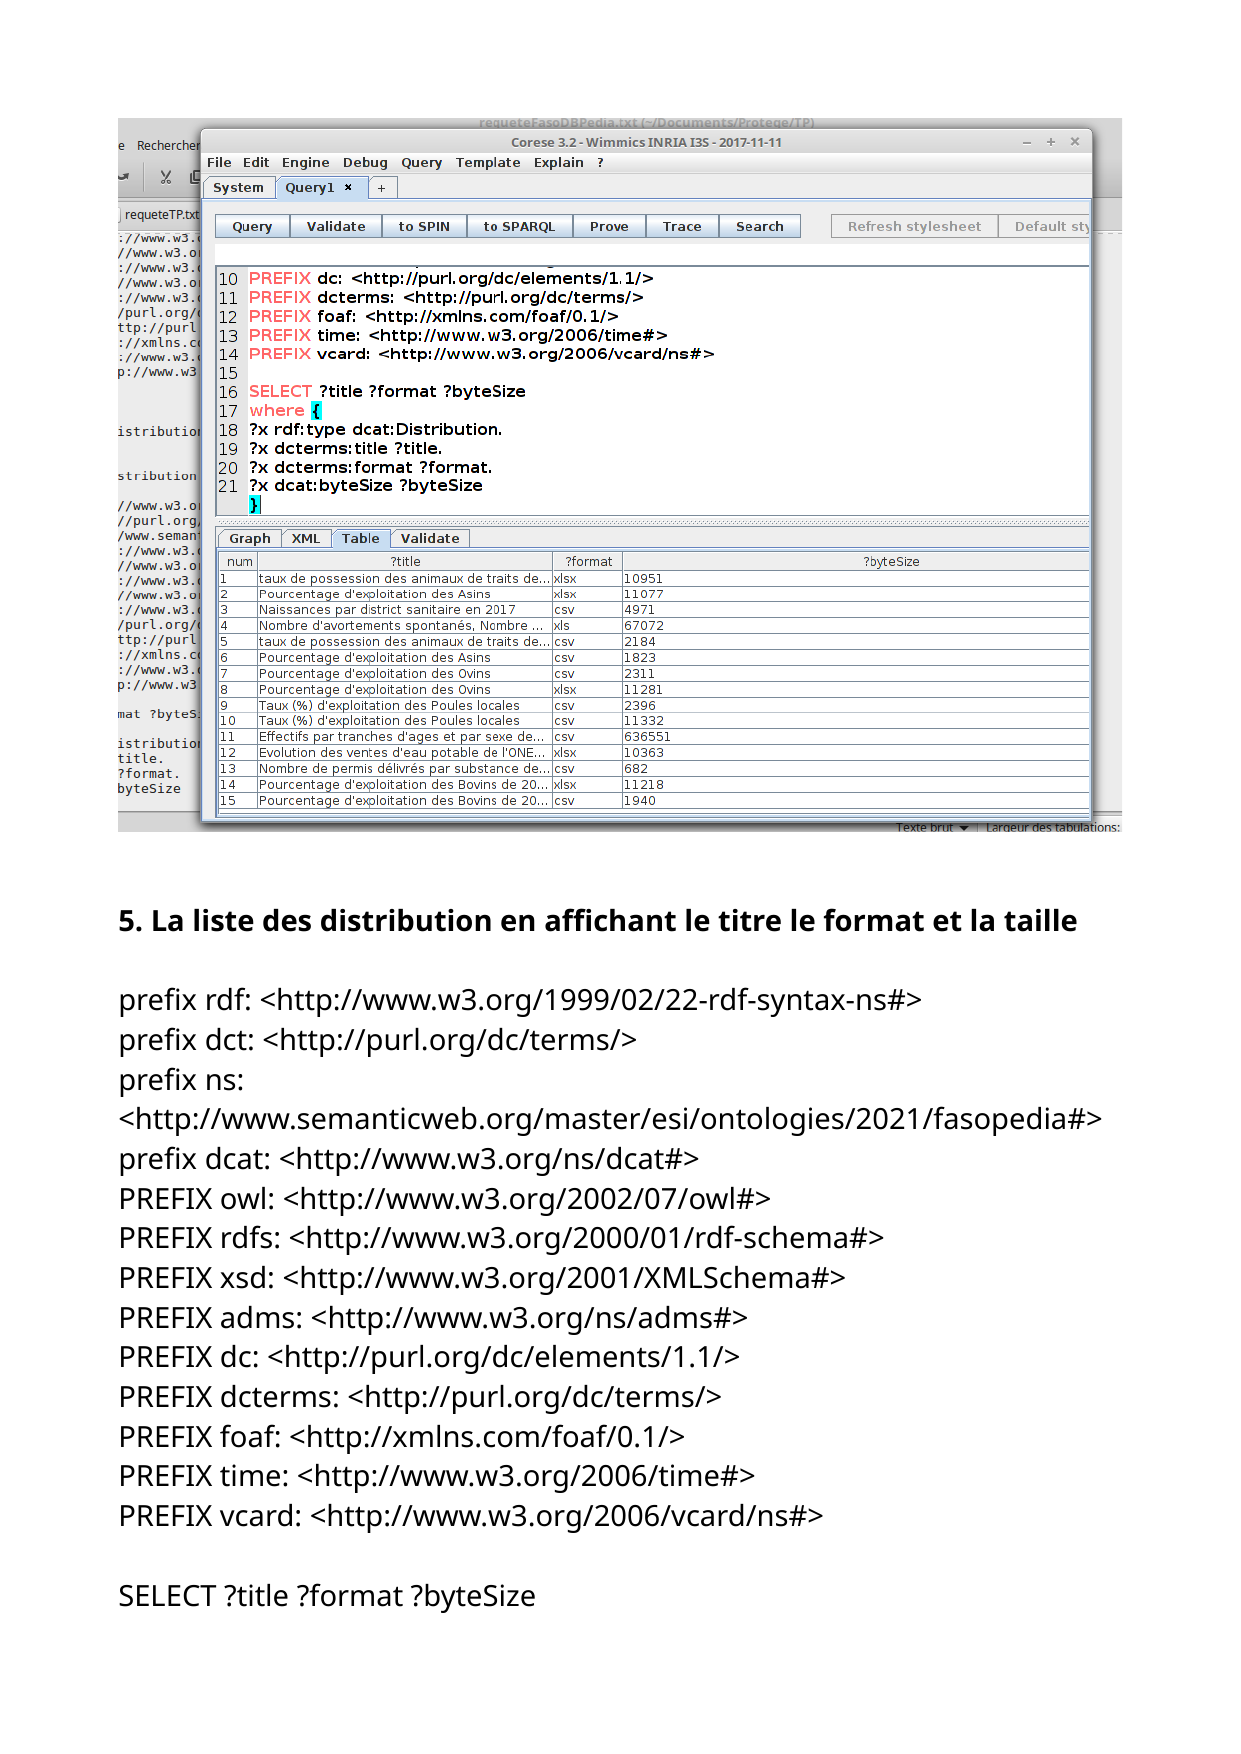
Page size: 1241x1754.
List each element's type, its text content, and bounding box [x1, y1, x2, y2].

text PREFIX foaf: <http://xmlns.com/foaf/0.1/> [118, 1416, 1122, 1456]
text PREFIX adms: <http://www.w3.org/ns/adms#> [118, 1297, 1122, 1337]
text SELECT ?title ?format ?byteSize [118, 1575, 1122, 1614]
text PREFIX xsd: <http://www.w3.org/2001/XMLSchema#> [118, 1257, 1122, 1297]
text PREFIX dc: <http://purl.org/dc/elements/1.1/> [118, 1337, 1122, 1376]
text 5. La liste des distribution en affichant le titre le format et la taille [118, 900, 1122, 940]
text prefix dcat: <http://www.w3.org/ns/dcat#> [118, 1138, 1122, 1178]
text PREFIX owl: <http://www.w3.org/2002/07/owl#> [118, 1178, 1122, 1218]
text PREFIX rdfs: <http://www.w3.org/2000/01/rdf-schema#> [118, 1218, 1122, 1257]
text PREFIX time: <http://www.w3.org/2006/time#> [118, 1456, 1122, 1495]
text prefix rdf: <http://www.w3.org/1999/02/22-rdf-syntax-ns#> [118, 979, 1122, 1019]
text PREFIX dcterms: <http://purl.org/dc/terms/> [118, 1376, 1122, 1416]
text prefix dct: <http://purl.org/dc/terms/> [118, 1019, 1122, 1059]
text prefix ns: <http://www.semanticweb.org/master/esi/ontologies/2021/fasopedia#> [118, 1059, 1122, 1138]
text PREFIX vcard: <http://www.w3.org/2006/vcard/ns#> [118, 1495, 1122, 1535]
